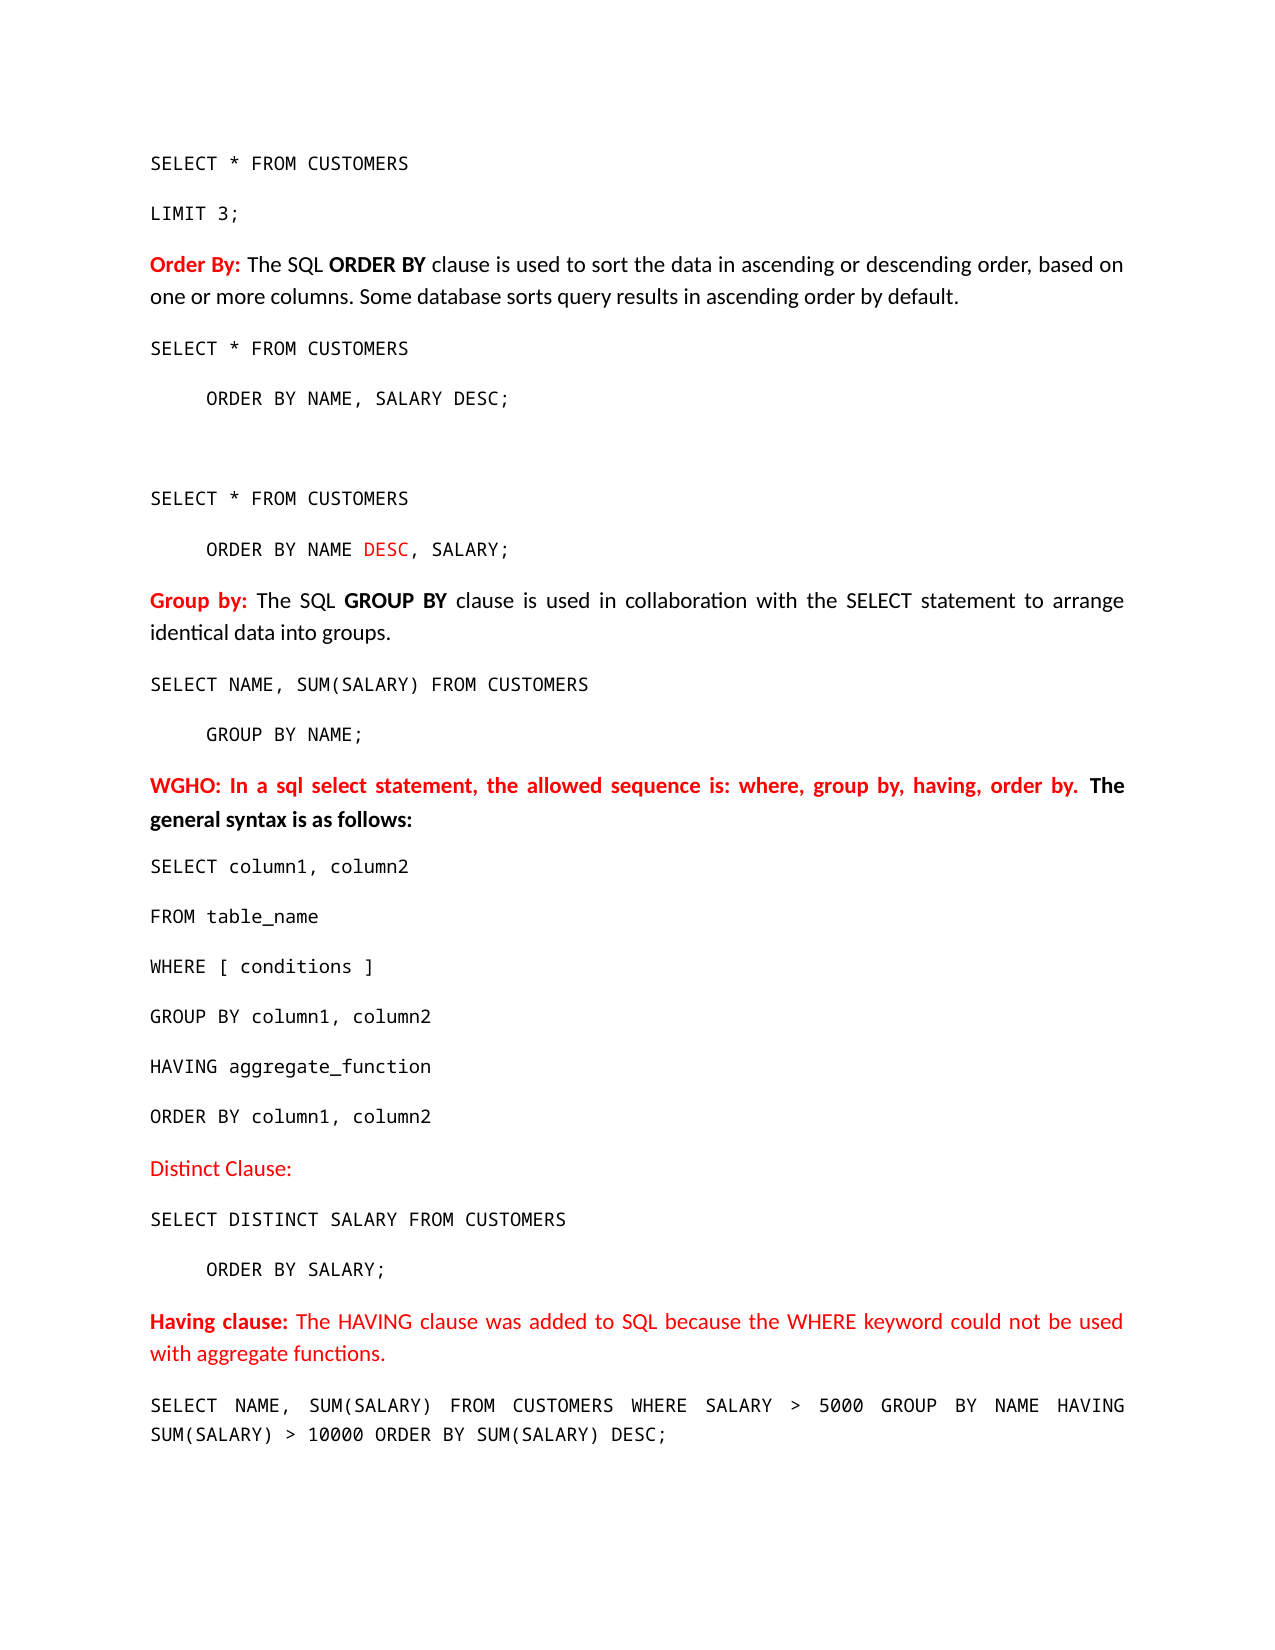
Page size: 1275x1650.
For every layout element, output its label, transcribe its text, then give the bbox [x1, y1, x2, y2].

text ORDER BY column1, column2 [150, 1103, 1125, 1129]
text SELECT column1, column2 [150, 853, 1125, 878]
text WGHO: In a sql select statement, the allowed sequence is: where, group by, having, order by. The general syntax is as follows: [150, 771, 1125, 833]
text FROM table_name [150, 903, 1125, 929]
text Distinct Clause: [150, 1154, 1125, 1182]
text GROUP BY NAME; [150, 721, 1125, 747]
text SELECT NAME, SUM(SALARY) FROM CUSTOMERS WHERE SALARY > 5000 GROUP BY NAME HAVING SUM(SALARY) > 10000 ORDER BY SUM(SALARY) DESC; [150, 1392, 1125, 1447]
text ORDER BY NAME DESC, SALARY; [150, 536, 1125, 561]
text WHERE [ conditions ] [150, 953, 1125, 979]
text SELECT DISTINCT SALARY FROM CUSTOMERS [150, 1207, 1125, 1232]
text SELECT NAME, SUM(SALARY) FROM CUSTOMERS [150, 671, 1125, 697]
text Order By: The SQL ORDER BY clause is used to sort the data in ascending or descending order, based on one or more columns. Some database sorts query results in ascending order by default. [150, 250, 1125, 310]
text HAVING aggregate_function [150, 1053, 1125, 1079]
text Having clause: The HAVING clause was added to SQL because the WHERE keyword could not be used with aggregate functions. [150, 1307, 1125, 1367]
text Group by: The SQL GROUP BY clause is used in collaboration with the SELECT statement to arrange identical data into groups. [150, 586, 1125, 646]
text SELECT * FROM CUSTOMERS [150, 486, 1125, 511]
text ORDER BY NAME, SALARY DESC; [150, 386, 1125, 411]
text LIMIT 3; [150, 200, 1125, 226]
text ORDER BY SALARY; [150, 1257, 1125, 1282]
text GROUP BY column1, column2 [150, 1003, 1125, 1029]
text SELECT * FROM CUSTOMERS [150, 335, 1125, 361]
text SELECT * FROM CUSTOMERS [150, 150, 1125, 176]
